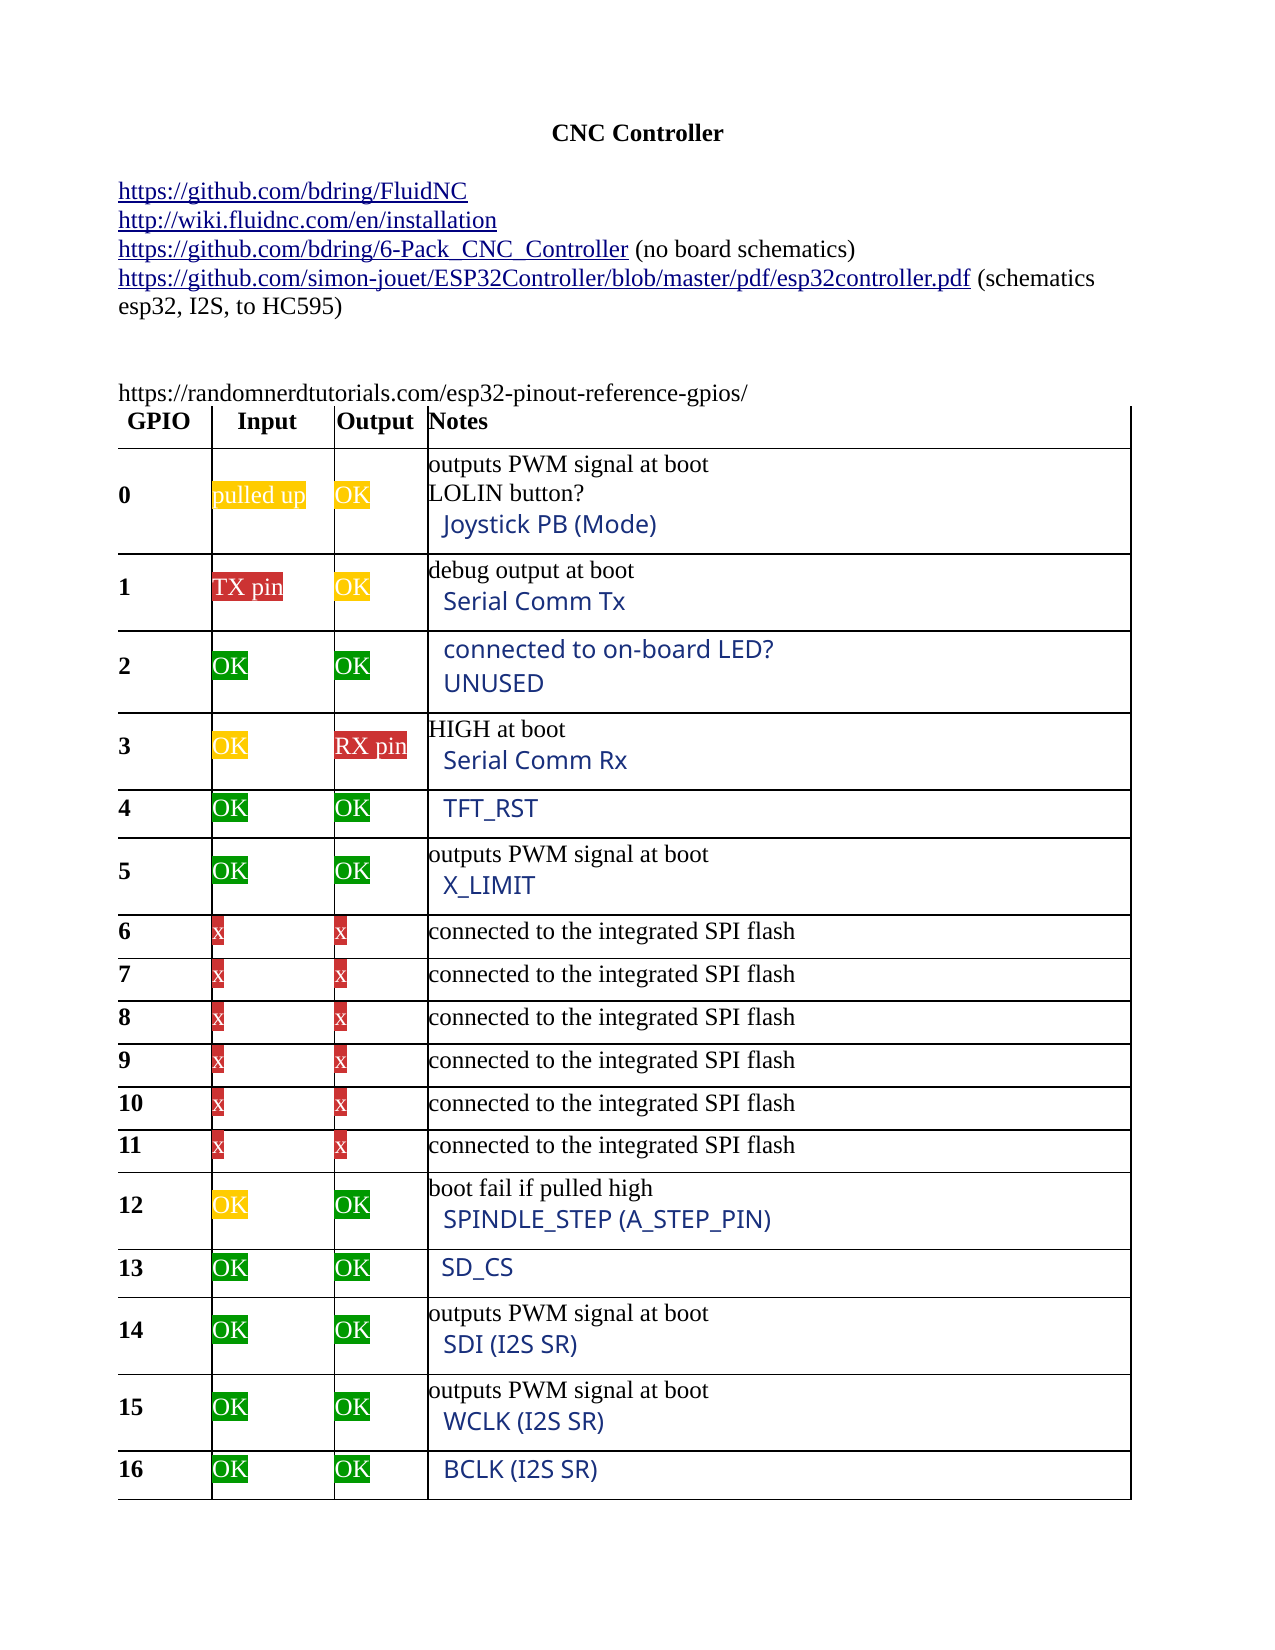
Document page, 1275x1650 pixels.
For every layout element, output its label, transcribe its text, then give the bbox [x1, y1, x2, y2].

table_cell connected to the integrated SPI flash [429, 1088, 1130, 1129]
text http://wiki.fluidnc.com/en/installation [118, 205, 1157, 234]
table_cell outputs PWM signal at boot WCLK (I2S SR) [429, 1375, 1130, 1450]
table_cell outputs PWM signal at boot LOLIN button? Joystick PB (Mode) [429, 449, 1130, 553]
table_cell connected to the integrated SPI flash [429, 1131, 1130, 1172]
table_cell OK [335, 1452, 427, 1498]
table_cell OK [213, 791, 334, 837]
table_cell x [213, 959, 334, 1000]
table_cell 11 [118, 1131, 211, 1172]
table_cell outputs PWM signal at boot SDI (I2S SR) [429, 1298, 1130, 1373]
table_cell 8 [118, 1002, 211, 1043]
text https://github.com/simon-jouet/ESP32Controller/blob/master/pdf/esp32controller.pdf (schematics esp32, I2S, to HC595) [118, 263, 1157, 320]
table_cell x [335, 1002, 427, 1043]
table_cell 10 [118, 1088, 211, 1129]
table_header GPIO [118, 406, 211, 448]
table_cell OK [335, 1173, 427, 1248]
table_cell 16 [118, 1452, 211, 1498]
table_cell OK [335, 449, 427, 553]
table_cell BCLK (I2S SR) [429, 1452, 1130, 1498]
table_cell OK [335, 839, 427, 914]
table_cell 12 [118, 1173, 211, 1248]
table_cell x [335, 1045, 427, 1086]
table_cell OK [213, 714, 334, 789]
table_header Output [335, 406, 427, 448]
table_cell OK [335, 1250, 427, 1297]
table_cell TFT_RST [429, 791, 1130, 837]
table_cell 7 [118, 959, 211, 1000]
table_cell connected to the integrated SPI flash [429, 1002, 1130, 1043]
table_cell OK [335, 1375, 427, 1450]
text https://github.com/bdring/6-Pack_CNC_Controller (no board schematics) [118, 234, 1157, 263]
table_cell x [335, 1088, 427, 1129]
table_header Input [213, 406, 334, 448]
table_cell 5 [118, 839, 211, 914]
table_header Notes [429, 406, 1130, 448]
table_cell connected to the integrated SPI flash [429, 916, 1130, 958]
table_cell OK [213, 1452, 334, 1498]
table_cell 13 [118, 1250, 211, 1297]
table_cell debug output at boot Serial Comm Tx [429, 555, 1130, 630]
table_cell OK [213, 839, 334, 914]
table_cell 14 [118, 1298, 211, 1373]
table_cell outputs PWM signal at boot X_LIMIT [429, 839, 1130, 914]
table_cell x [213, 1045, 334, 1086]
table_cell 2 [118, 632, 211, 712]
text https://randomnerdtutorials.com/esp32-pinout-reference-gpios/ [118, 378, 1157, 406]
table_cell OK [213, 632, 334, 712]
table_cell x [335, 1131, 427, 1172]
table_cell boot fail if pulled high SPINDLE_STEP (A_STEP_PIN) [429, 1173, 1130, 1248]
table_cell OK [213, 1298, 334, 1373]
table_cell OK [213, 1375, 334, 1450]
table_cell x [213, 1131, 334, 1172]
table_cell OK [335, 555, 427, 630]
table_cell OK [335, 791, 427, 837]
table_cell 9 [118, 1045, 211, 1086]
table_cell 3 [118, 714, 211, 789]
table_cell x [335, 959, 427, 1000]
table_cell OK [335, 1298, 427, 1373]
table_cell connected to on-board LED? UNUSED [429, 632, 1130, 712]
table_cell 6 [118, 916, 211, 958]
table_cell connected to the integrated SPI flash [429, 959, 1130, 1000]
table_cell OK [213, 1250, 334, 1297]
table_cell connected to the integrated SPI flash [429, 1045, 1130, 1086]
table_cell 1 [118, 555, 211, 630]
table_cell x [213, 1002, 334, 1043]
table_cell OK [335, 632, 427, 712]
table_cell 15 [118, 1375, 211, 1450]
table_cell 0 [118, 449, 211, 553]
table_cell SD_CS [429, 1250, 1130, 1297]
table_cell x [213, 916, 334, 958]
text https://github.com/bdring/FluidNC [118, 176, 1157, 205]
table_cell HIGH at boot Serial Comm Rx [429, 714, 1130, 789]
table_cell OK [213, 1173, 334, 1248]
table_cell TX pin [213, 555, 334, 630]
table_cell x [213, 1088, 334, 1129]
table_cell pulled up [213, 449, 334, 553]
table_cell RX pin [335, 714, 427, 789]
table_cell x [335, 916, 427, 958]
table_cell 4 [118, 791, 211, 837]
